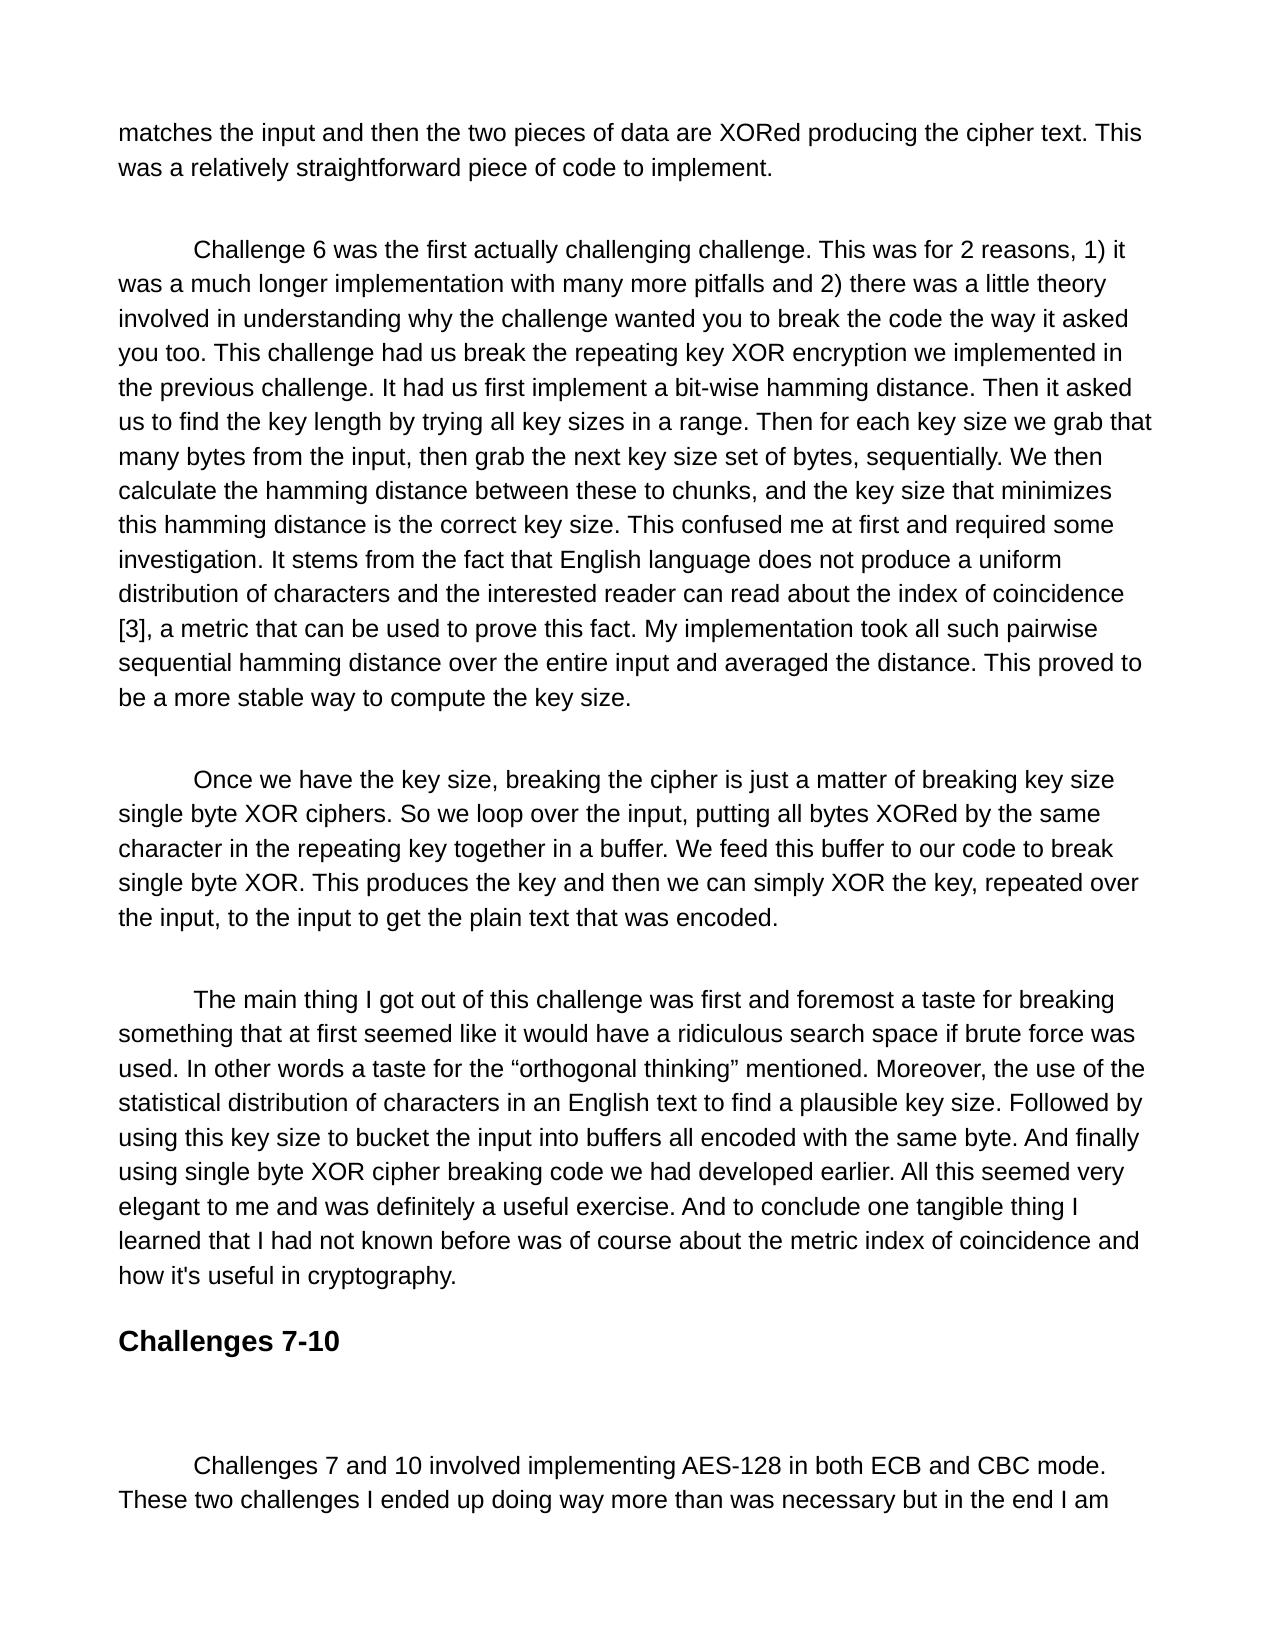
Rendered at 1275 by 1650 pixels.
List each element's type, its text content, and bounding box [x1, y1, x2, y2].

text The main thing I got out of this challenge was first and foremost a taste for breaking something that at first seemed like it would have a ridiculous search space if brute force was used. In other words a taste for the “orthogonal thinking” mentioned. Moreover, the use of the statistical distribution of characters in an English text to find a plausible key size. Followed by using this key size to bucket the input into buffers all encoded with the same byte. And finally using single byte XOR cipher breaking code we had developed earlier. All this seemed very elegant to me and was definitely a useful exercise. And to conclude one tangible thing I learned that I had not known before was of course about the metric index of coincidence and how it's useful in cryptography. [118, 985, 1157, 1289]
text Challenges 7 and 10 involved implementing AES-128 in both ECB and CBC mode. These two challenges I ended up doing way more than was necessary but in the end I am [118, 1451, 1157, 1514]
text matches the input and then the two pieces of data are XORed producing the cipher text. This was a relatively straightforward piece of code to implement. [118, 118, 1157, 181]
text Challenge 6 was the first actually challenging challenge. This was for 2 reasons, 1) it was a much longer implementation with many more pitfalls and 2) there was a little theory involved in understanding why the challenge wanted you to break the code the way it asked you too. This challenge had us break the repeating key XOR encryption we implemented in the previous challenge. It had us first implement a bit-wise hamming distance. Then it asked us to find the key length by trying all key sizes in a range. Then for each key size we grab that many bytes from the input, then grab the next key size set of bytes, sequentially. We then calculate the hamming distance between these to chunks, and the key size that minimizes this hamming distance is the correct key size. This confused me at first and required some investigation. It stems from the fact that English language does not produce a uniform distribution of characters and the interested reader can read about the index of coincidence [3], a metric that can be used to prove this fact. My implementation took all such pairwise sequential hamming distance over the entire input and averaged the distance. This proved to be a more stable way to compute the key size. [118, 235, 1157, 712]
text Once we have the key size, breaking the cipher is just a matter of breaking key size single byte XOR ciphers. So we loop over the input, putting all bytes XORed by the same character in the repeating key together in a buffer. We feed this buffer to our code to break single byte XOR. This produces the key and then we can simply XOR the key, repeated over the input, to the input to get the plain text that was encoded. [118, 765, 1157, 932]
subtitle Challenges 7-10 [118, 1324, 1157, 1358]
